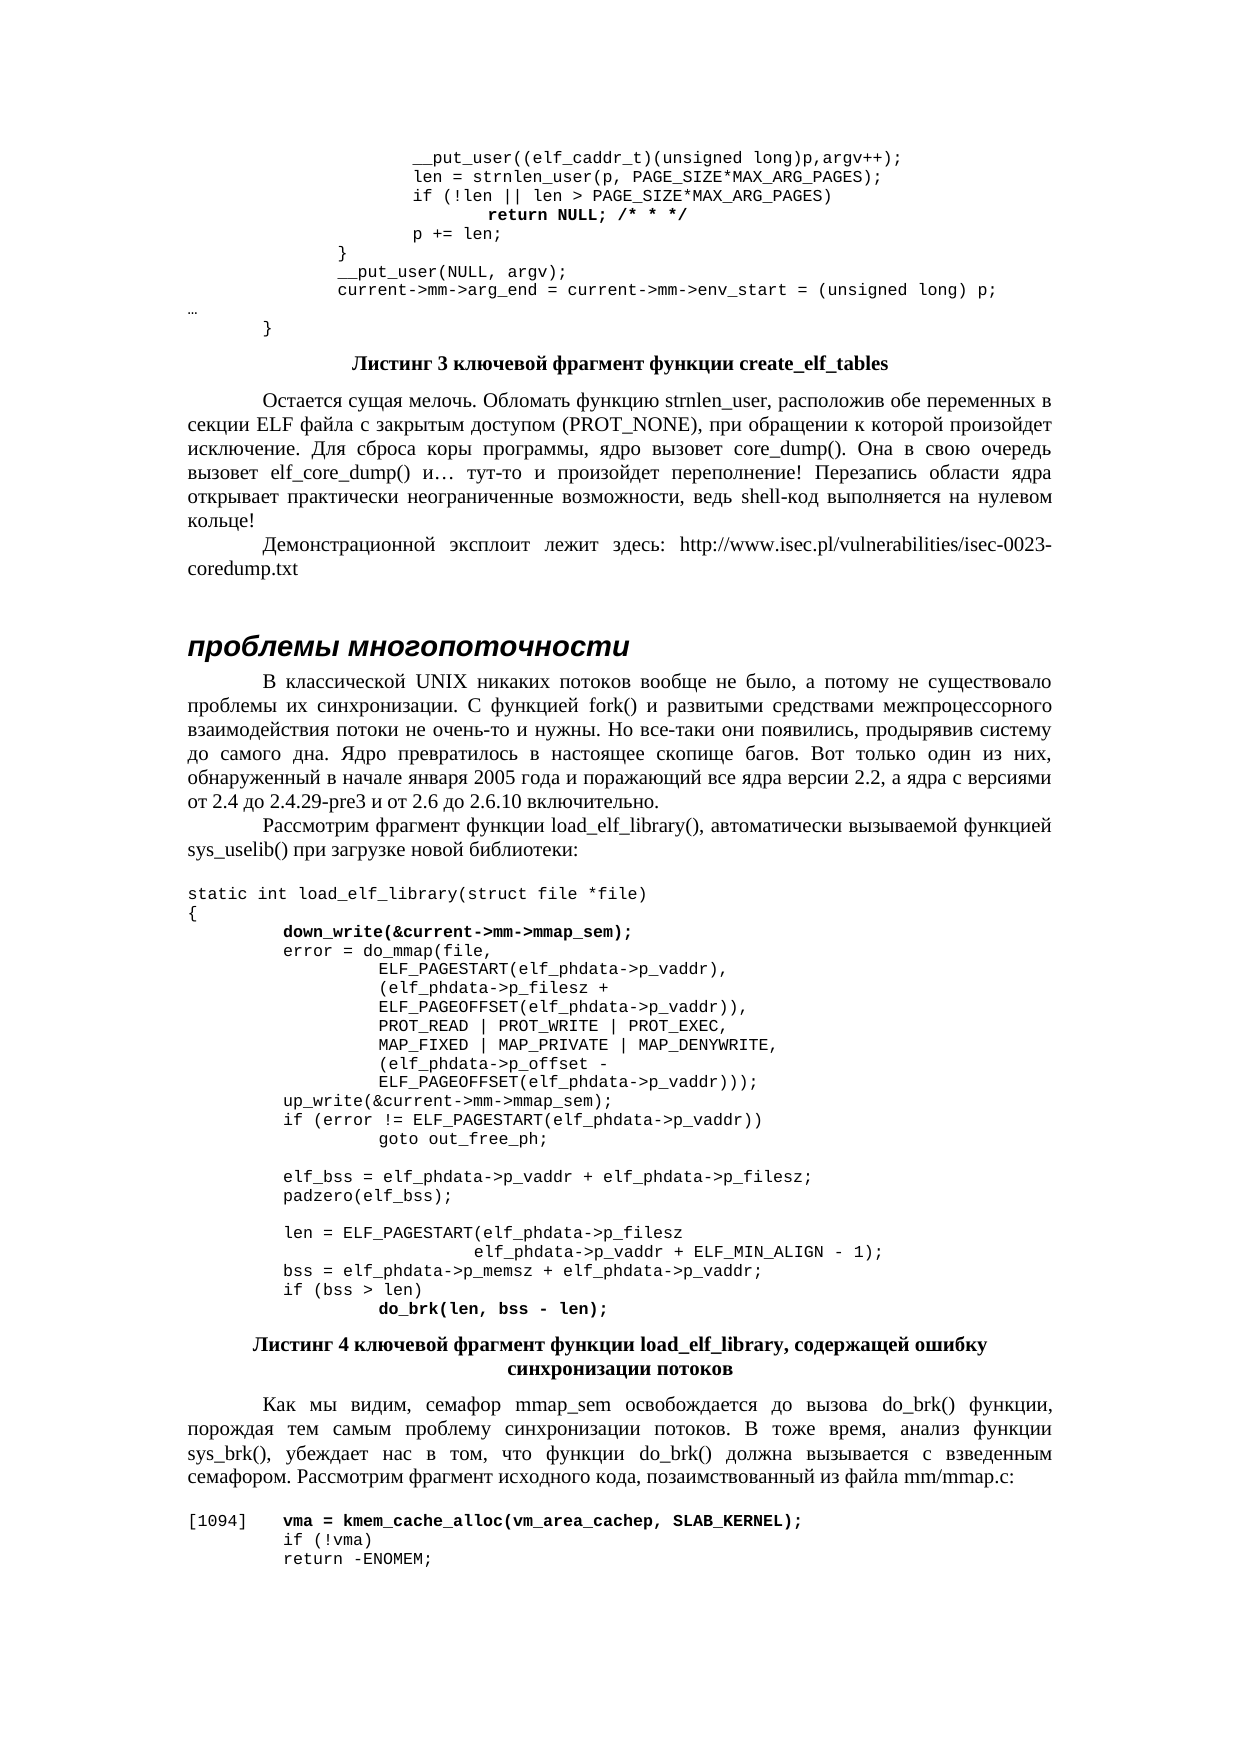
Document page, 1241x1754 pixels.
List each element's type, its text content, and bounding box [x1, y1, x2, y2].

text down_write(&current->mm->mmap_sem); [187, 923, 1053, 942]
text if (!vma) [187, 1531, 1053, 1550]
text { [187, 904, 1053, 923]
text if (bss > len) [187, 1281, 1053, 1300]
text do_brk(len, bss - len); [187, 1300, 1053, 1319]
text Демонстрационной эксплоит лежит здесь: http://www.isec.pl/vulnerabilities/isec-0023-coredump.txt [187, 532, 1053, 580]
text MAP_FIXED | MAP_PRIVATE | MAP_DENYWRITE, [187, 1036, 1053, 1055]
text padzero(elf_bss); [187, 1187, 1053, 1206]
text __put_user(NULL, argv); [187, 263, 1053, 282]
text ELF_PAGESTART(elf_phdata->p_vaddr), [187, 961, 1053, 980]
text } [187, 244, 1053, 263]
text Рассмотрим фрагмент функции load_elf_library(), автоматически вызываемой функцией sys_uselib() при загрузке новой библиотеки: [187, 813, 1053, 861]
text elf_phdata->p_vaddr + ELF_MIN_ALIGN - 1); [187, 1244, 1053, 1263]
text if (error != ELF_PAGESTART(elf_phdata->p_vaddr)) [187, 1112, 1053, 1131]
text static int load_elf_library(struct file *file) [187, 886, 1053, 904]
text return -ENOMEM; [187, 1550, 1053, 1569]
text bss = elf_phdata->p_memsz + elf_phdata->p_vaddr; [187, 1263, 1053, 1281]
text error = do_mmap(file, [187, 942, 1053, 961]
text В классической UNIX никаких потоков вообще не было, а потому не существовало проблемы их синхронизации. С функцией fork() и развитыми средствами межпроцессорного взаимодействия потоки не очень-то и нужны. Но все-таки они появились, продырявив систему до самого дна. Ядро превратилось в настоящее скопище багов. Вот только один из них, обнаруженный в начале января 2005 года и поражающий все ядра версии 2.2, а ядра с версиями от 2.4 до 2.4.29-pre3 и от 2.6 до 2.6.10 включительно. [187, 669, 1053, 813]
text Листинг 4 ключевой фрагмент функции load_elf_library, содержащей ошибку синхронизации потоков [187, 1332, 1053, 1380]
text Как мы видим, семафор mmap_sem освобождается до вызова do_brk() функции, порождая тем самым проблему синхронизации потоков. В тоже время, анализ функции sys_brk(), убеждает нас в том, что функции do_brk() должна вызывается с взведенным семафором. Рассмотрим фрагмент исходного кода, позаимствованный из файла mm/mmap.c: [187, 1392, 1053, 1488]
text up_write(&current->mm->mmap_sem); [187, 1093, 1053, 1112]
text len = strnlen_user(p, PAGE_SIZE*MAX_ARG_PAGES); [187, 169, 1053, 188]
text (elf_phdata->p_filesz + [187, 980, 1053, 999]
text PROT_READ | PROT_WRITE | PROT_EXEC, [187, 1017, 1053, 1036]
text __put_user((elf_caddr_t)(unsigned long)p,argv++); [187, 150, 1053, 169]
text current->mm->arg_end = current->mm->env_start = (unsigned long) p; [187, 282, 1053, 301]
text } [187, 320, 1053, 338]
text [1094] vma = kmem_cache_alloc(vm_area_cachep, SLAB_KERNEL); [187, 1513, 1053, 1531]
text Остается сущая мелочь. Обломать функцию strnlen_user, расположив обе переменных в секции ELF файла с закрытым доступом (PROT_NONE), при обращении к которой произойдет исключение. Для сброса коры программы, ядро вызовет core_dump(). Она в свою очередь вызовет elf_core_dump() и… тут-то и произойдет переполнение! Перезапись области ядра открывает практически неограниченные возможности, ведь shell-код выполняется на нулевом кольце! [187, 388, 1053, 532]
text ELF_PAGEOFFSET(elf_phdata->p_vaddr)), [187, 999, 1053, 1017]
text ELF_PAGEOFFSET(elf_phdata->p_vaddr))); [187, 1074, 1053, 1093]
text elf_bss = elf_phdata->p_vaddr + elf_phdata->p_filesz; [187, 1168, 1053, 1187]
text goto out_free_ph; [187, 1131, 1053, 1149]
text (elf_phdata->p_offset - [187, 1055, 1053, 1074]
subtitle проблемы многопоточности [187, 629, 1053, 663]
text Листинг 3 ключевой фрагмент функции create_elf_tables [187, 351, 1053, 375]
text p += len; [187, 225, 1053, 244]
text … [187, 301, 1053, 320]
text len = ELF_PAGESTART(elf_phdata->p_filesz [187, 1225, 1053, 1244]
text return NULL; /* * */ [187, 207, 1053, 225]
text if (!len || len > PAGE_SIZE*MAX_ARG_PAGES) [187, 188, 1053, 207]
